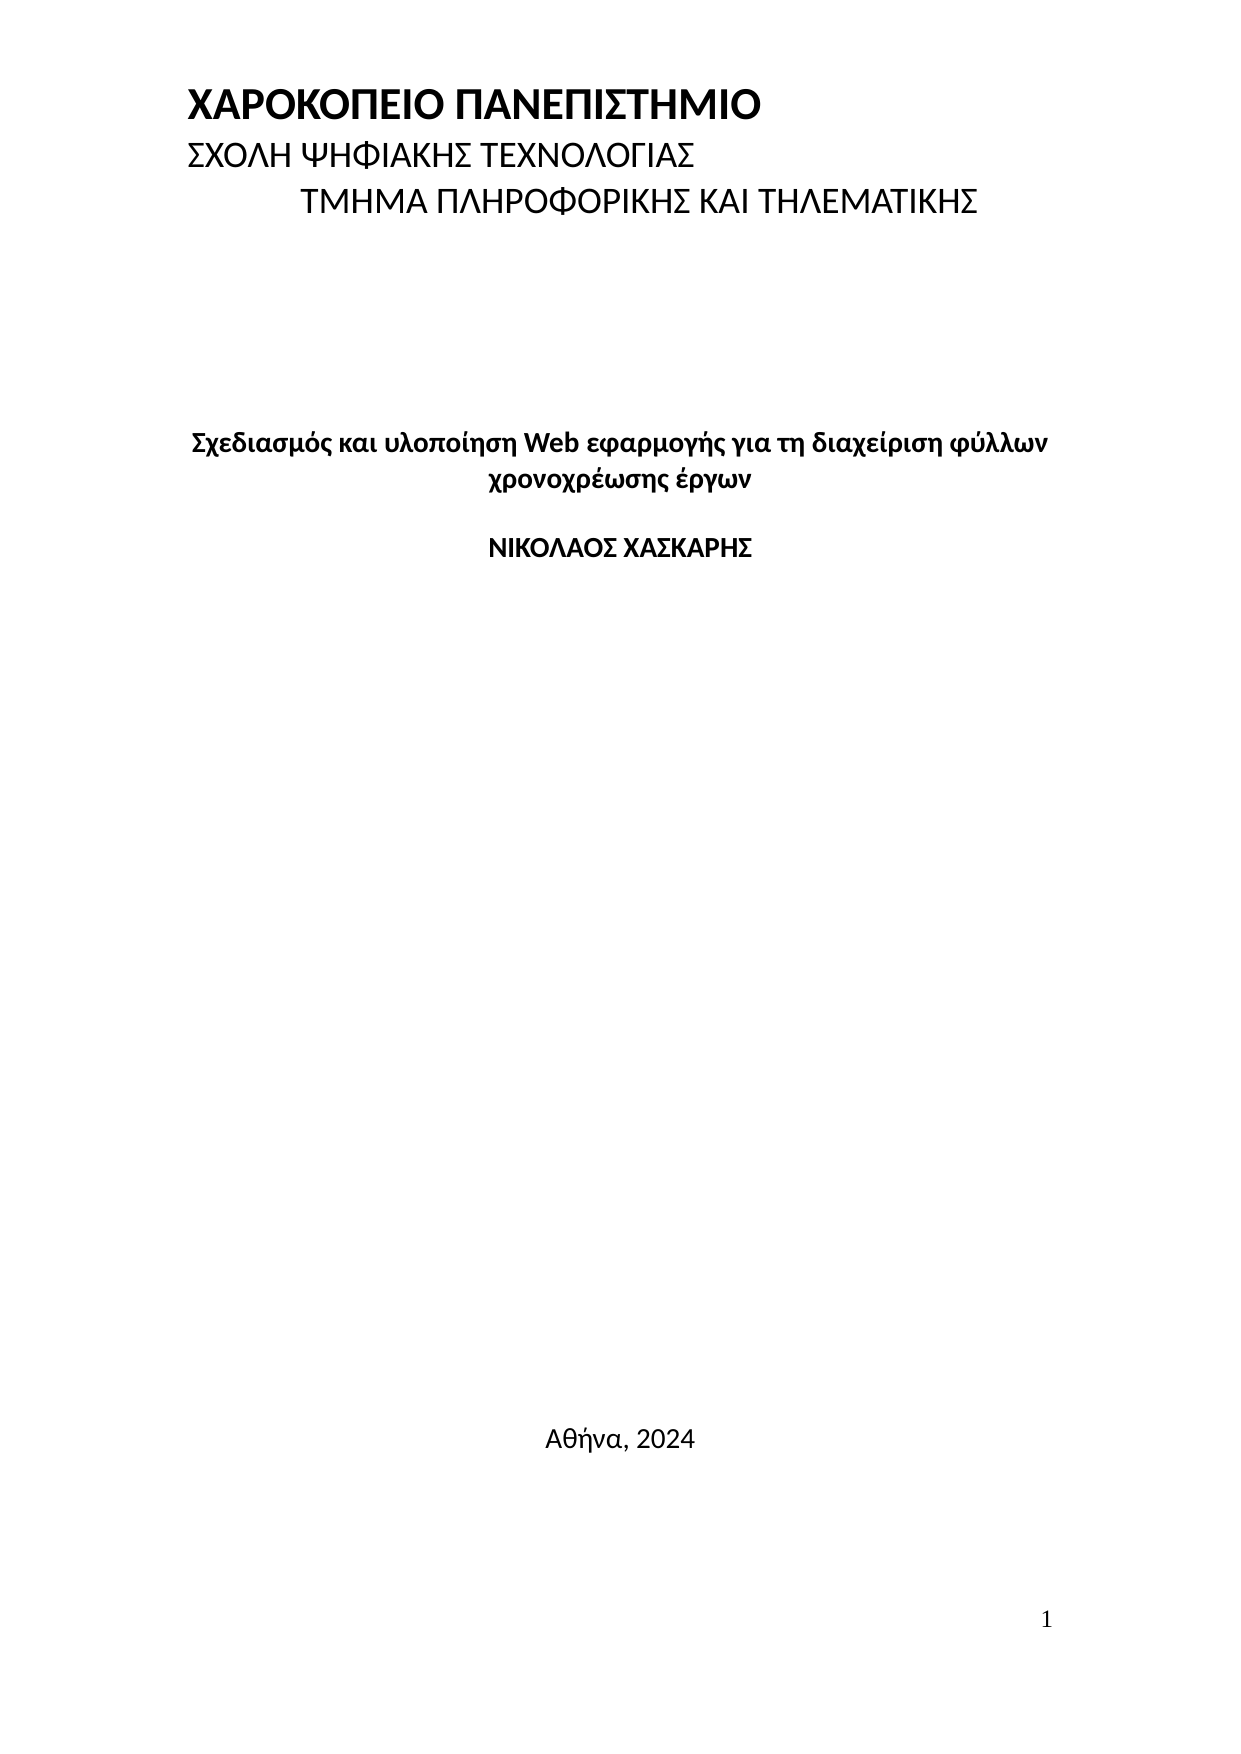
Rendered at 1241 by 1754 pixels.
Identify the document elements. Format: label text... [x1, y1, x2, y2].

text ΧΑΡΟΚΟΠΕΙΟ ΠΑΝΕΠΙΣΤΗΜΙΟ [187, 75, 1053, 131]
text ΤΜΗΜΑ ΠΛΗΡΟΦΟΡΙΚΗΣ ΚΑΙ ΤΗΛΕΜΑΤΙΚΗΣ [187, 177, 1053, 223]
text Αθήνα, 2024 [187, 1420, 1053, 1456]
text ΝΙΚΟΛΑΟΣ ΧΑΣΚΑΡΗΣ [187, 529, 1053, 565]
text ΣΧΟΛΗ ΨΗΦΙΑΚΗΣ ΤΕΧΝΟΛΟΓΙΑΣ [187, 131, 1053, 177]
text Σχεδιασμός και υλοποίηση Web εφαρμογής για τη διαχείριση φύλλων χρονοχρέωσης έργων [187, 424, 1053, 496]
